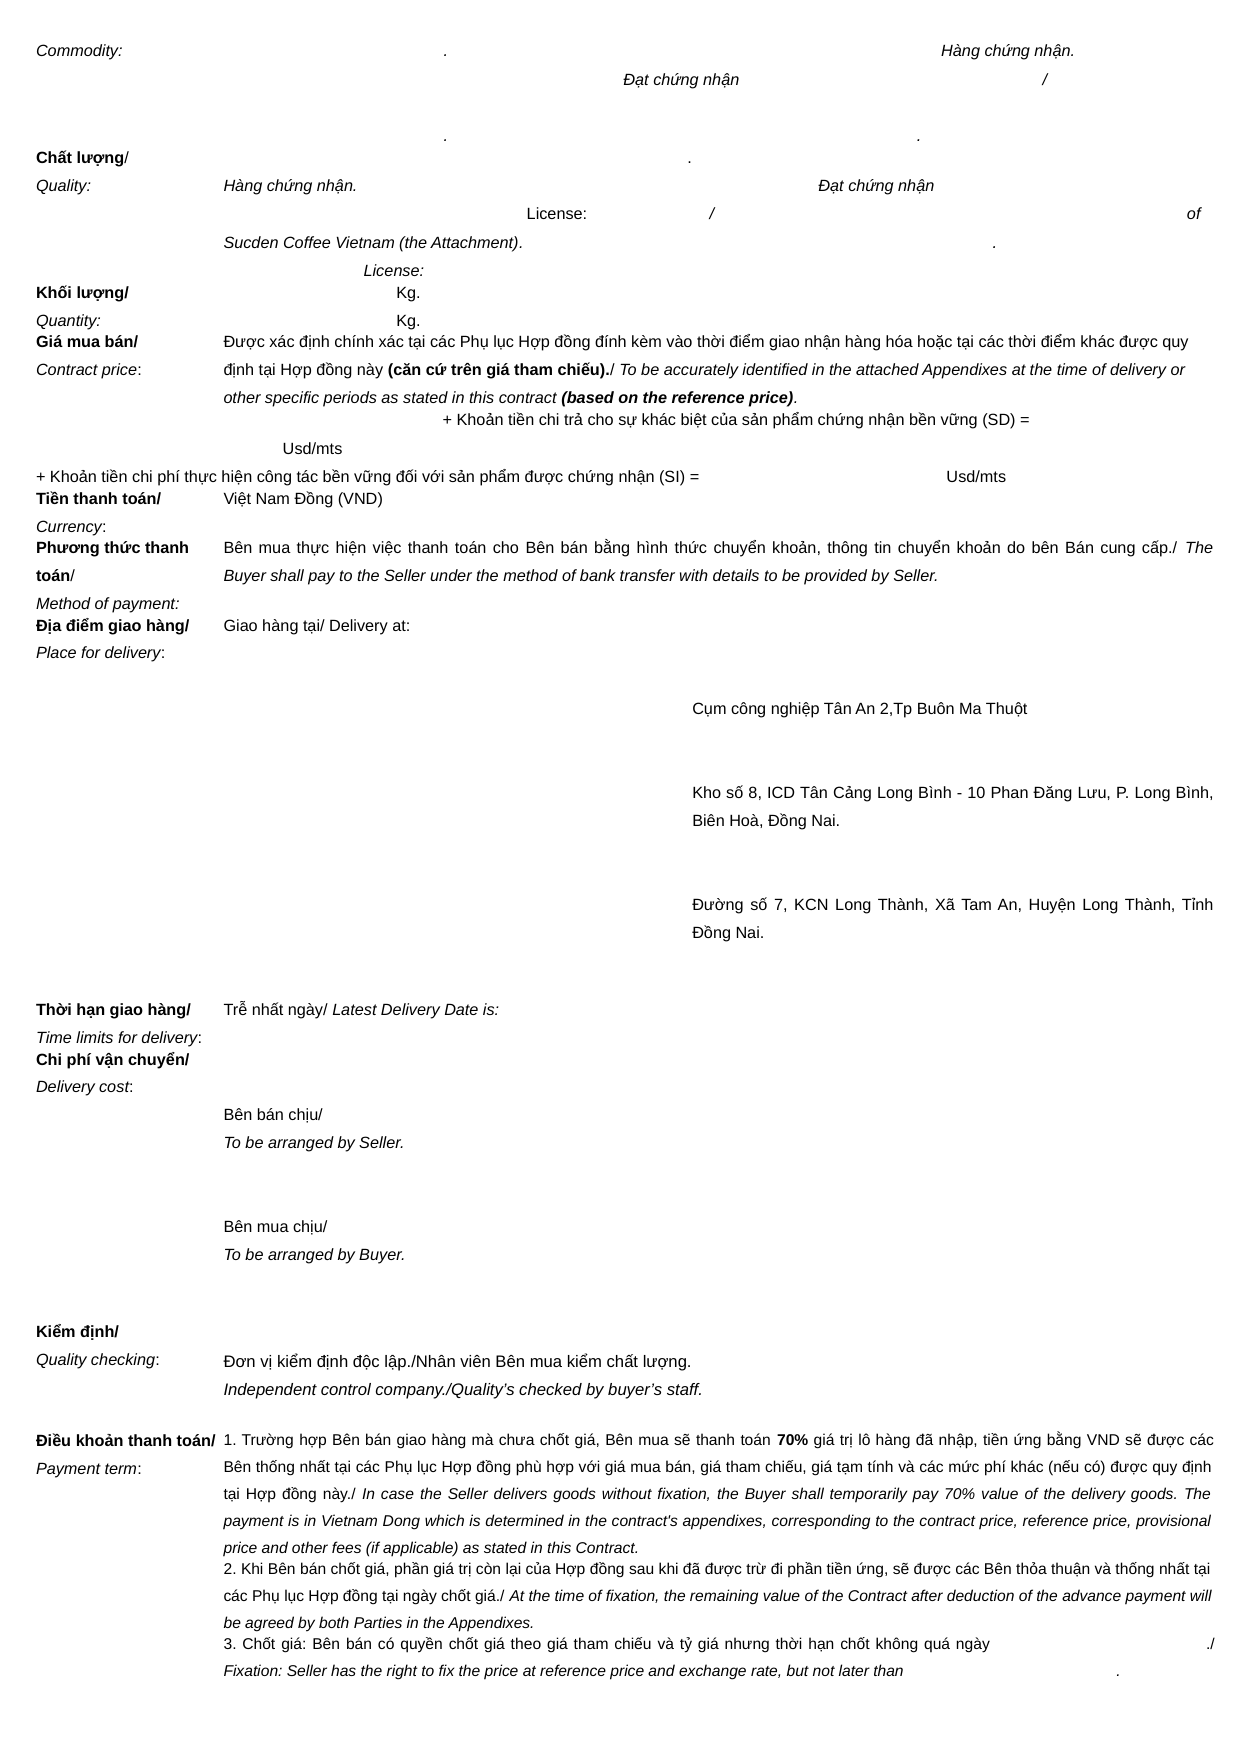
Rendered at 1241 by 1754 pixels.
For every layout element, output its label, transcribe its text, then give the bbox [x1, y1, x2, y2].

table_cell Giao hàng tại/ Delivery at: [222, 614, 691, 999]
table_cell Giá mua bán/ Contract price: [34, 331, 222, 408]
table_cell <o.delivery_place_id and o.delivery_place_id.name or ''> <choose> <when test="o.delivery_place_id.name == 'Factory - BMT'"> Cụm công nghiệp Tân An 2,Tp Buôn Ma Thuột </when> <when test="o.delivery_place_id.name == 'Pacorini - DN'"> Kho số 8, ICD Tân Cảng Long Bình - 10 Phan Đăng Lưu, P. Long Bình, Biên Hoà, Đồng Nai. </when> <when test="o.delivery_place_id.name == 'Katoen - DN'"> Đường số 7, KCN Long Thành, Xã Tam An, Huyện Long Thành, Tỉnh Đồng Nai. </when> </choose> [691, 614, 1216, 999]
table_cell Chi phí vận chuyển/ Delivery cost: [34, 1048, 222, 1321]
table_cell Kg. <o.contract_line[0].packing_id.vn_description> Kg. <o.contract_line[0].packing_id.en_description> [395, 282, 1216, 331]
table_cell Địa điểm giao hàng/ Place for delivery: [34, 614, 222, 999]
table_cell Thời hạn giao hàng/ Time limits for delivery: [34, 999, 222, 1048]
table_cell Khối lượng/ Quantity: [34, 282, 222, 331]
table_cell Tiền thanh toán/ Currency: [34, 488, 222, 537]
table_cell 2. Khi Bên bán chốt giá, phần giá trị còn lại của Hợp đồng sau khi đã được trừ đi phần tiền ứng, sẽ được các Bên thỏa thuận và thống nhất tại các Phụ lục Hợp đồng tại ngày chốt giá./ At the time of fixation, the remaining value of the Contract after deduction of the advance payment will be agreed by both Parties in the Appendixes. [222, 1558, 1216, 1633]
table_cell [34, 1633, 222, 1681]
table_cell [34, 1558, 222, 1633]
table_cell Commodity: [34, 40, 222, 146]
table_cell 1. Trường hợp Bên bán giao hàng mà chưa chốt giá, Bên mua sẽ thanh toán 70% giá trị lô hàng đã nhập, tiền ứng bằng VND sẽ được các Bên thống nhất tại các Phụ lục Hợp đồng phù hợp với giá mua bán, giá tham chiếu, giá tạm tính và các mức phí khác (nếu có) được quy định tại Hợp đồng này./ In case the Seller delivers goods without fixation, the Buyer shall temporarily pay 70% value of the delivery goods. The payment is in Vietnam Dong which is determined in the contract's appendixes, corresponding to the contract price, reference price, provisional price and other fees (if applicable) as stated in this Contract. [222, 1430, 1216, 1558]
table_cell <choose> Đơn vị kiểm định độc lập./Nhân viên Bên mua kiểm chất lượng. Independent control company./Quality’s checked by buyer’s staff. </choose> [222, 1321, 1216, 1429]
table_cell Chất lượng/ Quality: [34, 146, 222, 282]
table_cell <formatLang(o.total_qty,digits=0)> [222, 282, 394, 331]
table_cell Trễ nhất ngày/ Latest Delivery Date is: [222, 999, 691, 1048]
table_cell <o.contract_line.product_id.contract_commodity_vn><choose><if test="o.contract_line.product_id.default_code == 'FAQ'"> <o.crop_id.name></if></choose>.<choose><if test="o.certificate_id and o.certificate_id.code =='2-in-1' "> Hàng chứng nhận.</if><if test="o.certificate_id and o.certificate_id.code !='2-in-1' "> Đạt chứng nhận <get_cert(o.certificate_id)></if></choose>/ <o.contract_line.product_id.contract_commodity_en><choose><if test="o.contract_line.product_id.default_code == 'FAQ'"> <o.crop_id.name></if></choose>.<choose><if test="o.certificate_id.id"> <o.certificate_id.name_print>.</if></choose> [222, 40, 1216, 146]
table_cell <choose> <when test="o.delivery_place_id.name in ( 'Factory - BMT','Pacorini - DN','Katoen - LT','Katoen - AP')"> Bên bán chịu/ To be arranged by Seller. </when> <otherwise> Bên mua chịu/ To be arranged by Buyer. </otherwise> </choose> [222, 1048, 1216, 1321]
table_cell Được xác định chính xác tại các Phụ lục Hợp đồng đính kèm vào thời điểm giao nhận hàng hóa hoặc tại các thời điểm khác được quy định tại Hợp đồng này (căn cứ trên giá tham chiếu)./ To be accurately identified in the attached Appendixes at the time of delivery or other specific periods as stated in this contract (based on the reference price). [222, 331, 1216, 408]
table_cell Bên mua thực hiện việc thanh toán cho Bên bán bằng hình thức chuyển khoản, thông tin chuyển khoản do bên Bán cung cấp./ The Buyer shall pay to the Seller under the method of bank transfer with details to be provided by Seller. [222, 537, 1216, 614]
table_cell Kiểm định/ Quality checking: [34, 1321, 222, 1429]
table_cell Việt Nam Đồng (VND) [222, 488, 1216, 537]
table_cell 3. Chốt giá: Bên bán có quyền chốt giá theo giá tham chiếu và tỷ giá nhưng thời hạn chốt không quá ngày <get_date(o.fixation_deadline)>./ Fixation: Seller has the right to fix the price at reference price and exchange rate, but not later than <get_date(o.fixation_deadline)>. [222, 1633, 1216, 1681]
table_cell Phương thức thanh toán/ Method of payment: [34, 537, 222, 614]
table_cell <get_date(o.deadline_date)> [691, 999, 1216, 1048]
table_cell Điều khoản thanh toán/ Payment term: [34, 1430, 222, 1558]
table_cell <if test="o.certificate_id and o.certificate_id.code =='RA' ">+ Khoản tiền chi trả cho sự khác biệt của sản phẩm chứng nhận bền vững (SD) = <formatLang(o.sd_price,digits=0)> Usd/mts + Khoản tiền chi phí thực hiện công tác bền vững đối với sản phẩm được chứng nhận (SI) = <formatLang(o.si_price,digits=0)> Usd/mts</if> [34, 409, 1216, 487]
table_cell <o.contract_line.product_id.contract_quality_vn> <o.crop_id.name>.<choose><if test="o.certificate_id and o.certificate_id.code =='2-in-1' "> Hàng chứng nhận. </if><if test="o.certificate_id and o.certificate_id.code !='2-in-1' "> Đạt chứng nhận <get_cert(o.certificate_id)></if></choose> License: <get_license(o)>/ <o.contract_line.product_id.contract_quality_en> <o.crop_id.name> of Sucden Coffee Vietnam (the Attachment).<choose><if test="o.certificate_id.id"> <o.certificate_id.name_print>.</if></choose> <choose><if test="o.license_id"> License: <get_license(o)> </if> </choose> [222, 146, 1216, 282]
